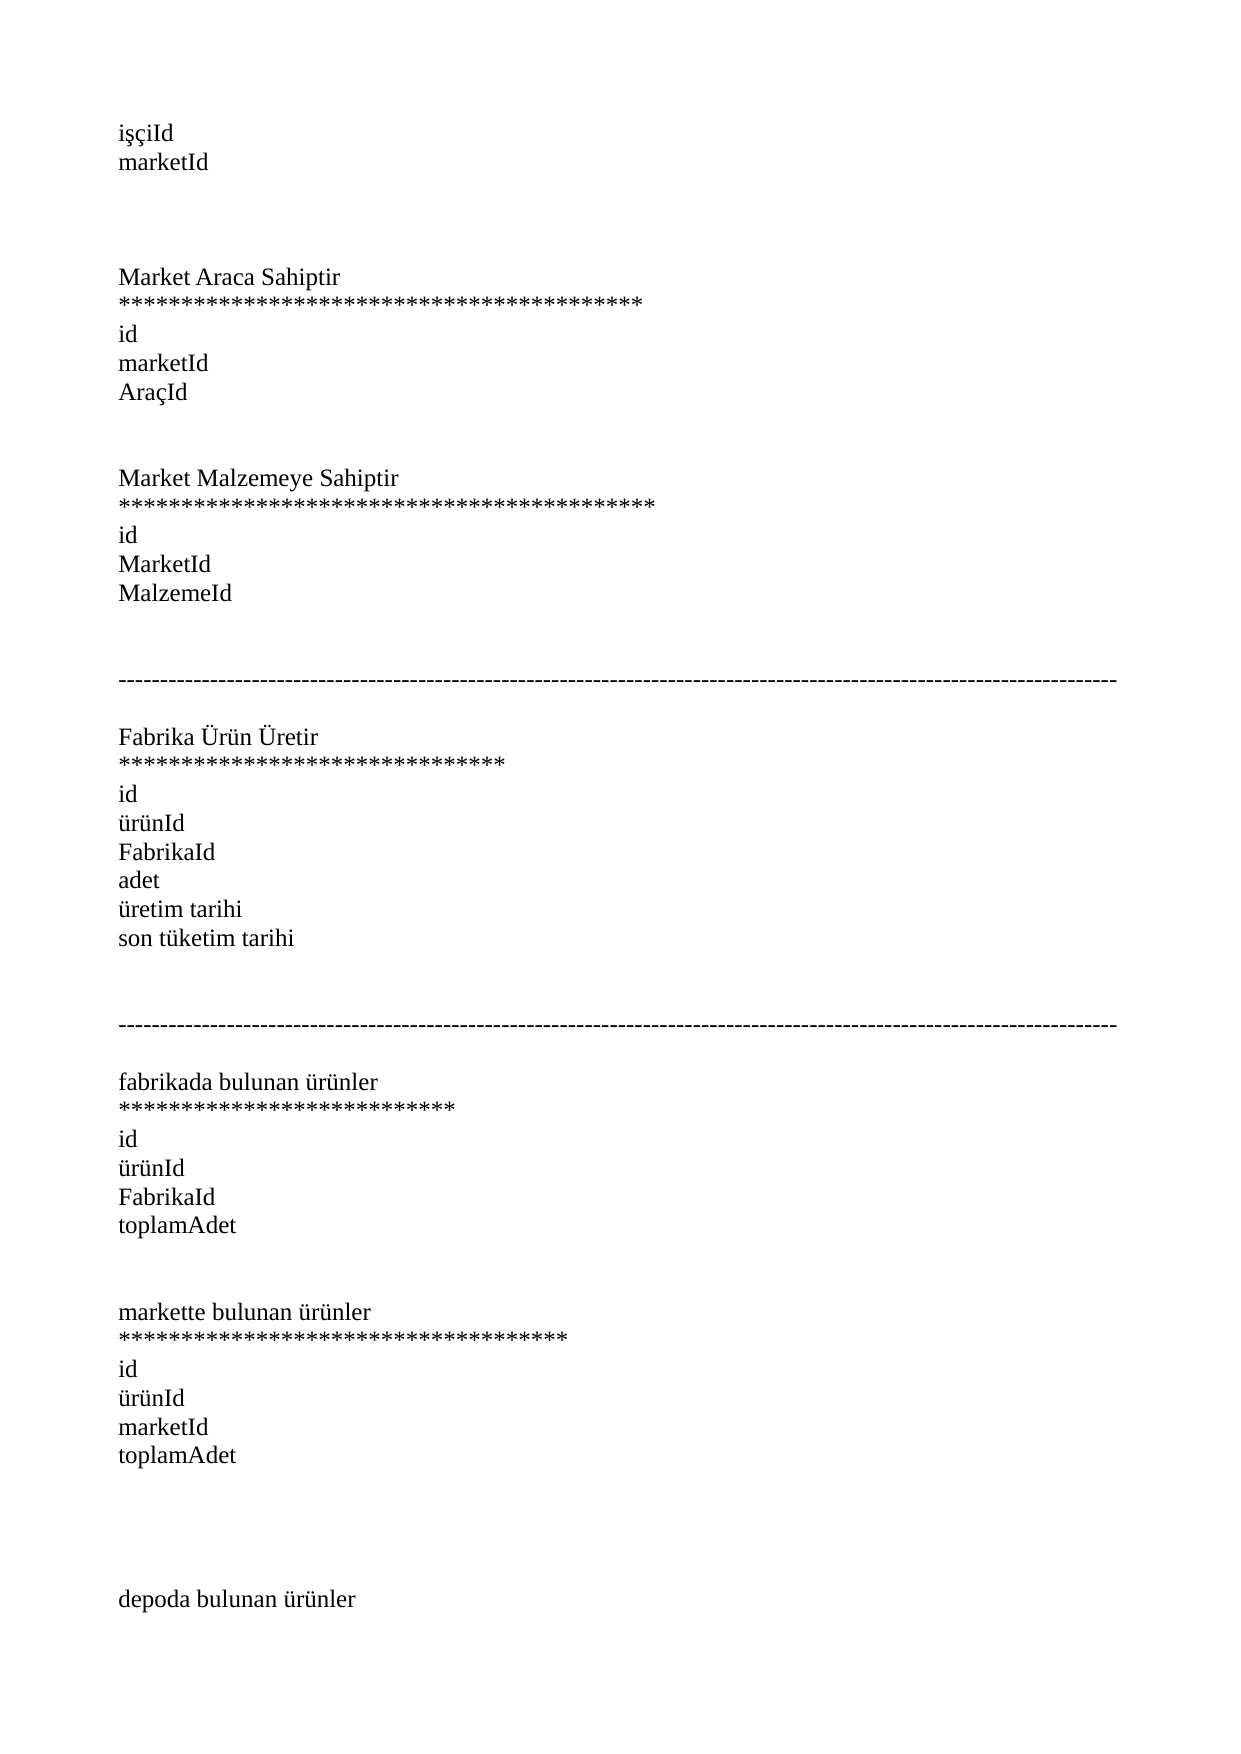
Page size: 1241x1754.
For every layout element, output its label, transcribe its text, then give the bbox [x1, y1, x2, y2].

text MalzemeId [118, 578, 1122, 607]
text MarketId [118, 549, 1122, 578]
text id [118, 1124, 1122, 1153]
text marketId [118, 147, 1122, 176]
text ürünId [118, 808, 1122, 837]
text Market Malzemeye Sahiptir [118, 463, 1122, 492]
text ürünId [118, 1383, 1122, 1412]
text FabrikaId [118, 837, 1122, 866]
text id [118, 521, 1122, 549]
text ------------------------------------------------------------------------------------------------------------------------ [118, 1009, 1122, 1038]
text id [118, 1354, 1122, 1383]
text depoda bulunan ürünler [118, 1584, 1122, 1613]
text ****************************************** [118, 291, 1122, 319]
text AraçId [118, 377, 1122, 406]
text üretim tarihi [118, 894, 1122, 923]
text id [118, 779, 1122, 808]
text Fabrika Ürün Üretir [118, 722, 1122, 751]
text son tüketim tarihi [118, 923, 1122, 952]
text Market Araca Sahiptir [118, 262, 1122, 291]
text ************************************ [118, 1326, 1122, 1354]
text *************************** [118, 1096, 1122, 1124]
text işçiId [118, 118, 1122, 147]
text ------------------------------------------------------------------------------------------------------------------------ [118, 664, 1122, 693]
text marketId [118, 1412, 1122, 1441]
text ürünId [118, 1153, 1122, 1182]
text markette bulunan ürünler [118, 1297, 1122, 1326]
text ******************************************* [118, 492, 1122, 521]
text adet [118, 866, 1122, 894]
text toplamAdet [118, 1211, 1122, 1239]
text toplamAdet [118, 1441, 1122, 1469]
text fabrikada bulunan ürünler [118, 1067, 1122, 1096]
text marketId [118, 348, 1122, 377]
text FabrikaId [118, 1182, 1122, 1211]
text id [118, 319, 1122, 348]
text ******************************* [118, 751, 1122, 779]
